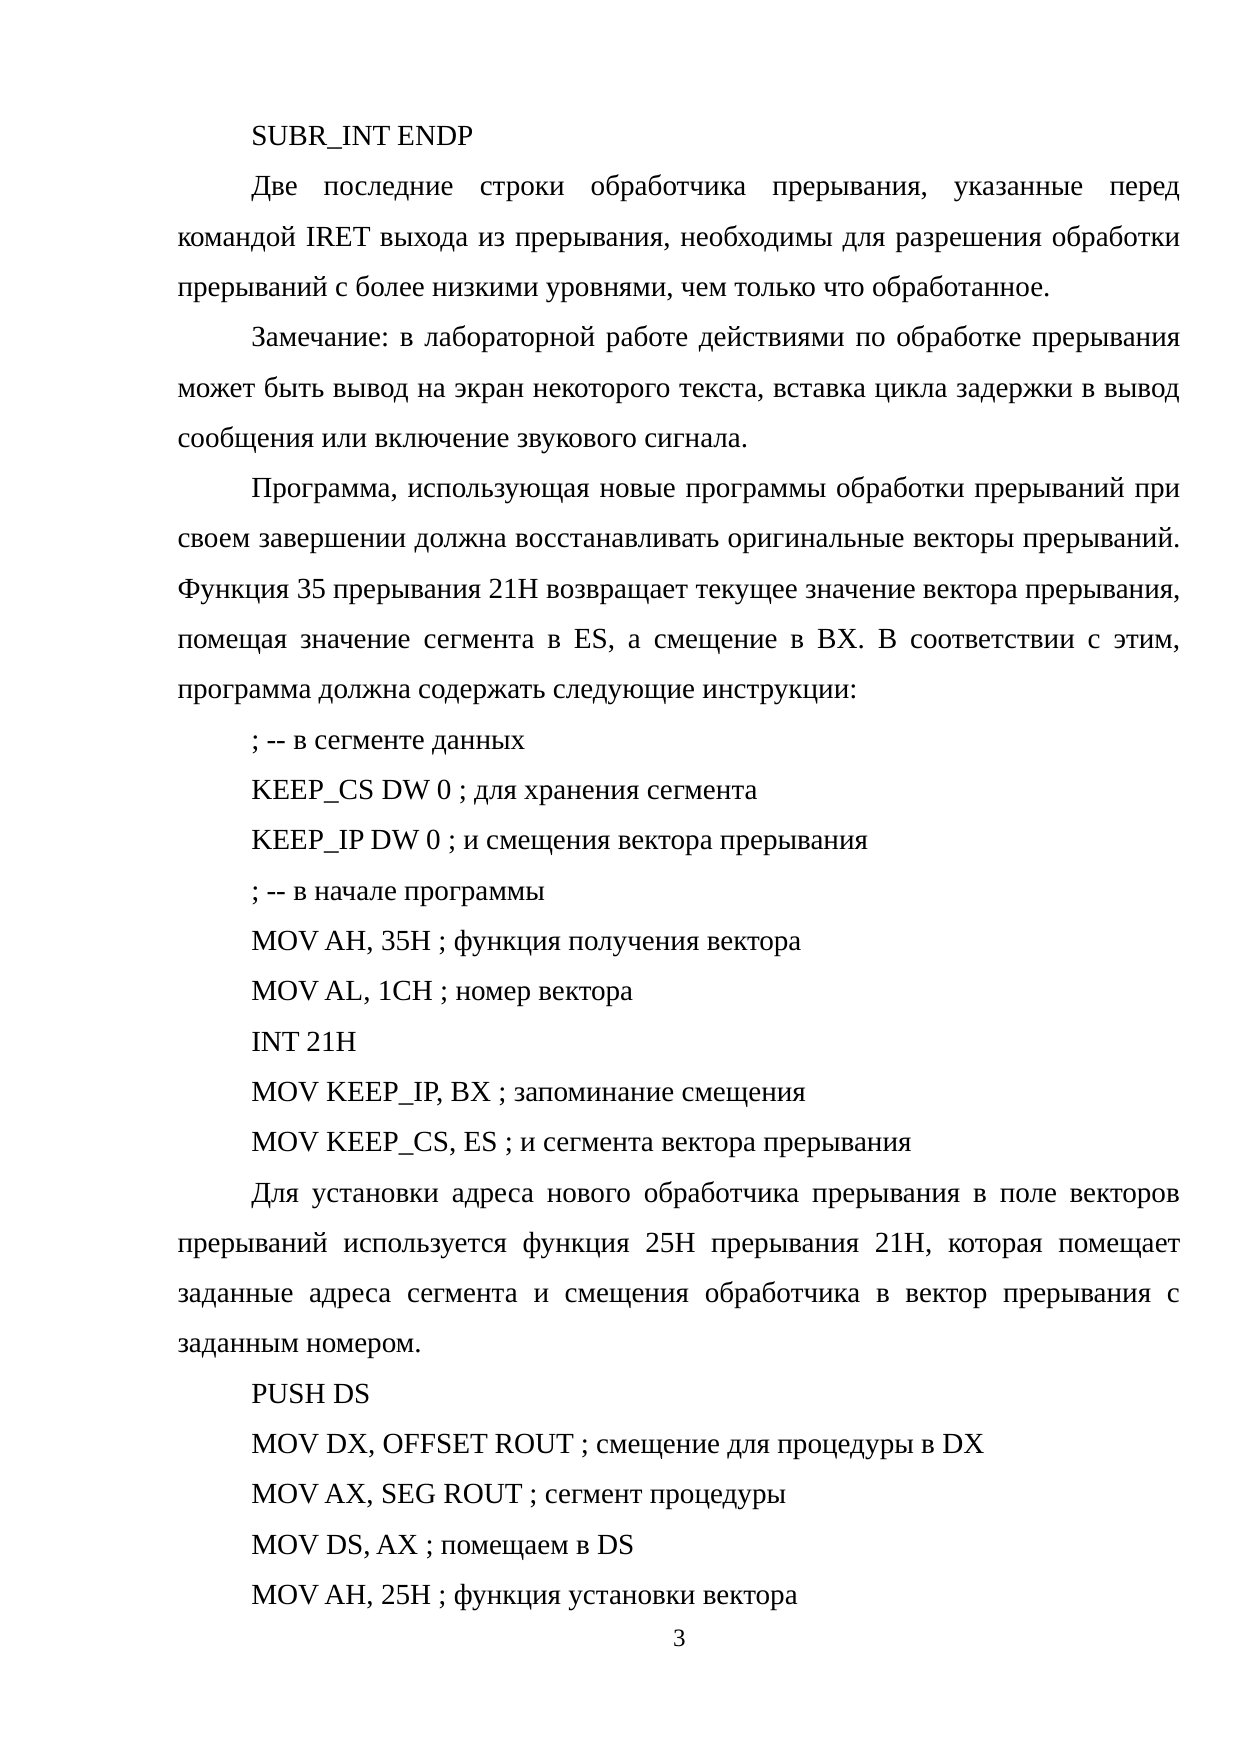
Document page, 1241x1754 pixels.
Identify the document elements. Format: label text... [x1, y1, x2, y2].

text SUBR_INT ENDP [177, 118, 1181, 152]
text KEEP_IP DW 0 ; и смещения вектора прерывания [177, 822, 1181, 856]
text KEEP_CS DW 0 ; для хранения сегмента [177, 772, 1181, 806]
text PUSH DS [177, 1376, 1181, 1409]
text MOV KEEP_CS, ES ; и сегмента вектора прерывания [177, 1124, 1181, 1158]
text Замечание: в лабораторной работе действиями по обработке прерывания может быть вывод на экран некоторого текста, вставка цикла задержки в вывод сообщения или включение звукового сигнала. [177, 319, 1181, 453]
text MOV DX, OFFSET ROUT ; смещение для процедуры в DX [177, 1426, 1181, 1460]
text MOV DS, AX ; помещаем в DS [177, 1527, 1181, 1560]
text ; -- в начале программы [177, 873, 1181, 906]
text MOV AX, SEG ROUT ; сегмент процедуры [177, 1477, 1181, 1510]
text Для установки адреса нового обработчика прерывания в поле векторов прерываний используется функция 25H прерывания 21H, которая помещает заданные адреса сегмента и смещения обработчика в вектор прерывания с заданным номером. [177, 1175, 1181, 1359]
text MOV AL, 1CH ; номер вектора [177, 973, 1181, 1007]
text Программа, использующая новые программы обработки прерываний при своем завершении должна восстанавливать оригинальные векторы прерываний. Функция 35 прерывания 21H возвращает текущее значение вектора прерывания, помещая значение сегмента в ES, а смещение в BX. В соответствии с этим, программа должна содержать следующие инструкции: [177, 470, 1181, 705]
text ; -- в сегменте данных [177, 722, 1181, 755]
text MOV AH, 25H ; функция установки вектора [177, 1577, 1181, 1611]
text MOV AH, 35H ; функция получения вектора [177, 923, 1181, 957]
text Две последние строки обработчика прерывания, указанные перед командой IRET выхода из прерывания, необходимы для разрешения обработки прерываний с более низкими уровнями, чем только что обработанное. [177, 168, 1181, 303]
text INT 21H [177, 1024, 1181, 1057]
text MOV KEEP_IP, BX ; запоминание смещения [177, 1074, 1181, 1108]
